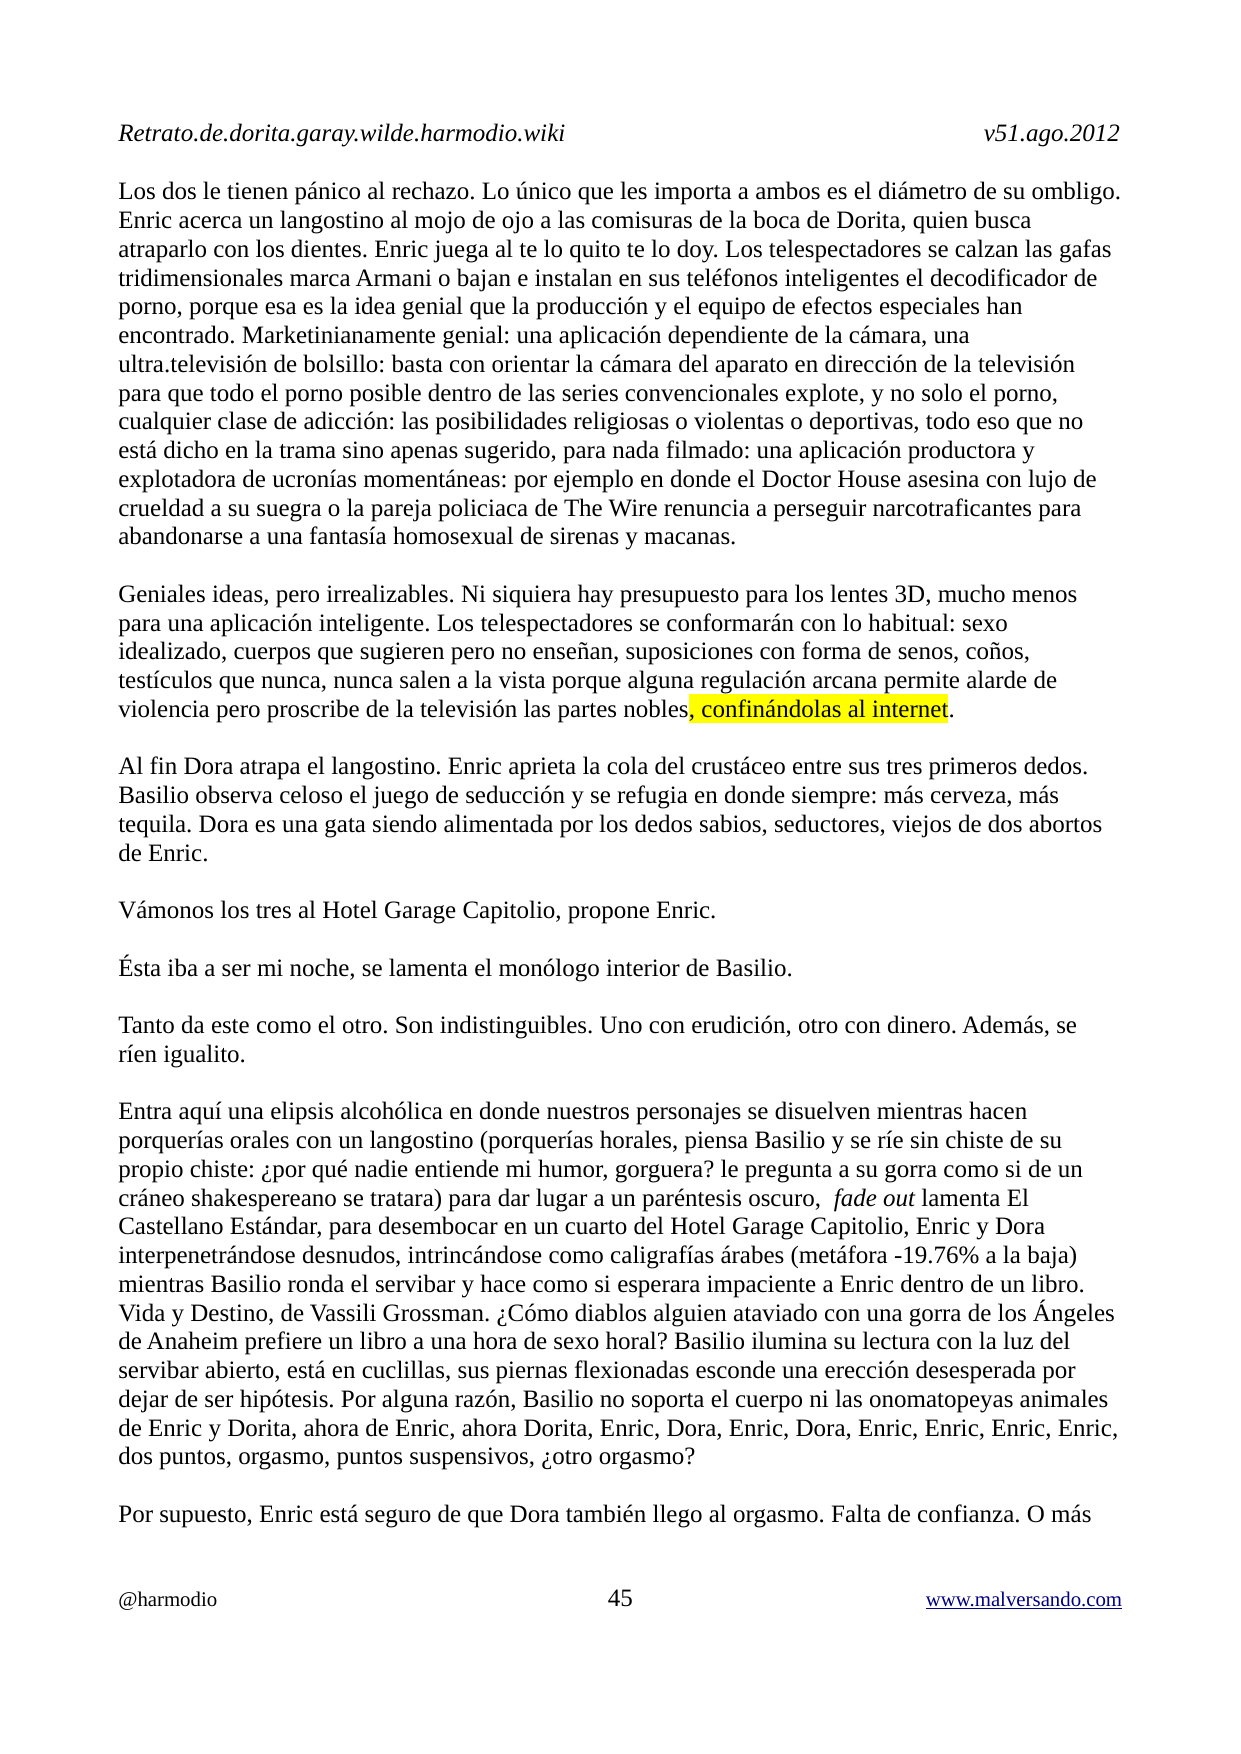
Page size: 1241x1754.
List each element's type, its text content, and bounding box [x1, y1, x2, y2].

text Geniales ideas, pero irrealizables. Ni siquiera hay presupuesto para los lentes 3D, mucho menos para una aplicación inteligente. Los telespectadores se conformarán con lo habitual: sexo idealizado, cuerpos que sugieren pero no enseñan, suposiciones con forma de senos, coños, testículos que nunca, nunca salen a la vista porque alguna regulación arcana permite alarde de violencia pero proscribe de la televisión las partes nobles, confinándolas al internet. [118, 579, 1122, 723]
text Los dos le tienen pánico al rechazo. Lo único que les importa a ambos es el diámetro de su ombligo. Enric acerca un langostino al mojo de ojo a las comisuras de la boca de Dorita, quien busca atraparlo con los dientes. Enric juega al te lo quito te lo doy. Los telespectadores se calzan las gafas tridimensionales marca Armani o bajan e instalan en sus teléfonos inteligentes el decodificador de porno, porque esa es la idea genial que la producción y el equipo de efectos especiales han encontrado. Marketinianamente genial: una aplicación dependiente de la cámara, una ultra.televisión de bolsillo: basta con orientar la cámara del aparato en dirección de la televisión para que todo el porno posible dentro de las series convencionales explote, y no solo el porno, cualquier clase de adicción: las posibilidades religiosas o violentas o deportivas, todo eso que no está dicho en la trama sino apenas sugerido, para nada filmado: una aplicación productora y explotadora de ucronías momentáneas: por ejemplo en donde el Doctor House asesina con lujo de crueldad a su suegra o la pareja policiaca de The Wire renuncia a perseguir narcotraficantes para abandonarse a una fantasía homosexual de sirenas y macanas. [118, 176, 1122, 550]
text Tanto da este como el otro. Son indistinguibles. Uno con erudición, otro con dinero. Además, se ríen igualito. [118, 1010, 1122, 1068]
text Al fin Dora atrapa el langostino. Enric aprieta la cola del crustáceo entre sus tres primeros dedos. Basilio observa celoso el juego de seducción y se refugia en donde siempre: más cerveza, más tequila. Dora es una gata siendo alimentada por los dedos sabios, seductores, viejos de dos abortos de Enric. [118, 751, 1122, 866]
text Ésta iba a ser mi noche, se lamenta el monólogo interior de Basilio. [118, 953, 1122, 981]
text Vámonos los tres al Hotel Garage Capitolio, propone Enric. [118, 895, 1122, 924]
text Entra aquí una elipsis alcohólica en donde nuestros personajes se disuelven mientras hacen porquerías orales con un langostino (porquerías horales, piensa Basilio y se ríe sin chiste de su propio chiste: ¿por qué nadie entiende mi humor, gorguera? le pregunta a su gorra como si de un cráneo shakespereano se tratara) para dar lugar a un paréntesis oscuro, fade out lamenta El Castellano Estándar, para desembocar en un cuarto del Hotel Garage Capitolio, Enric y Dora interpenetrándose desnudos, intrincándose como caligrafías árabes (metáfora -19.76% a la baja) mientras Basilio ronda el servibar y hace como si esperara impaciente a Enric dentro de un libro. Vida y Destino, de Vassili Grossman. ¿Cómo diablos alguien ataviado con una gorra de los Ángeles de Anaheim prefiere un libro a una hora de sexo horal? Basilio ilumina su lectura con la luz del servibar abierto, está en cuclillas, sus piernas flexionadas esconde una erección desesperada por dejar de ser hipótesis. Por alguna razón, Basilio no soporta el cuerpo ni las onomatopeyas animales de Enric y Dorita, ahora de Enric, ahora Dorita, Enric, Dora, Enric, Dora, Enric, Enric, Enric, Enric, dos puntos, orgasmo, puntos suspensivos, ¿otro orgasmo? [118, 1096, 1122, 1470]
text Por supuesto, Enric está seguro de que Dora también llego al orgasmo. Falta de confianza. O más [118, 1499, 1122, 1528]
